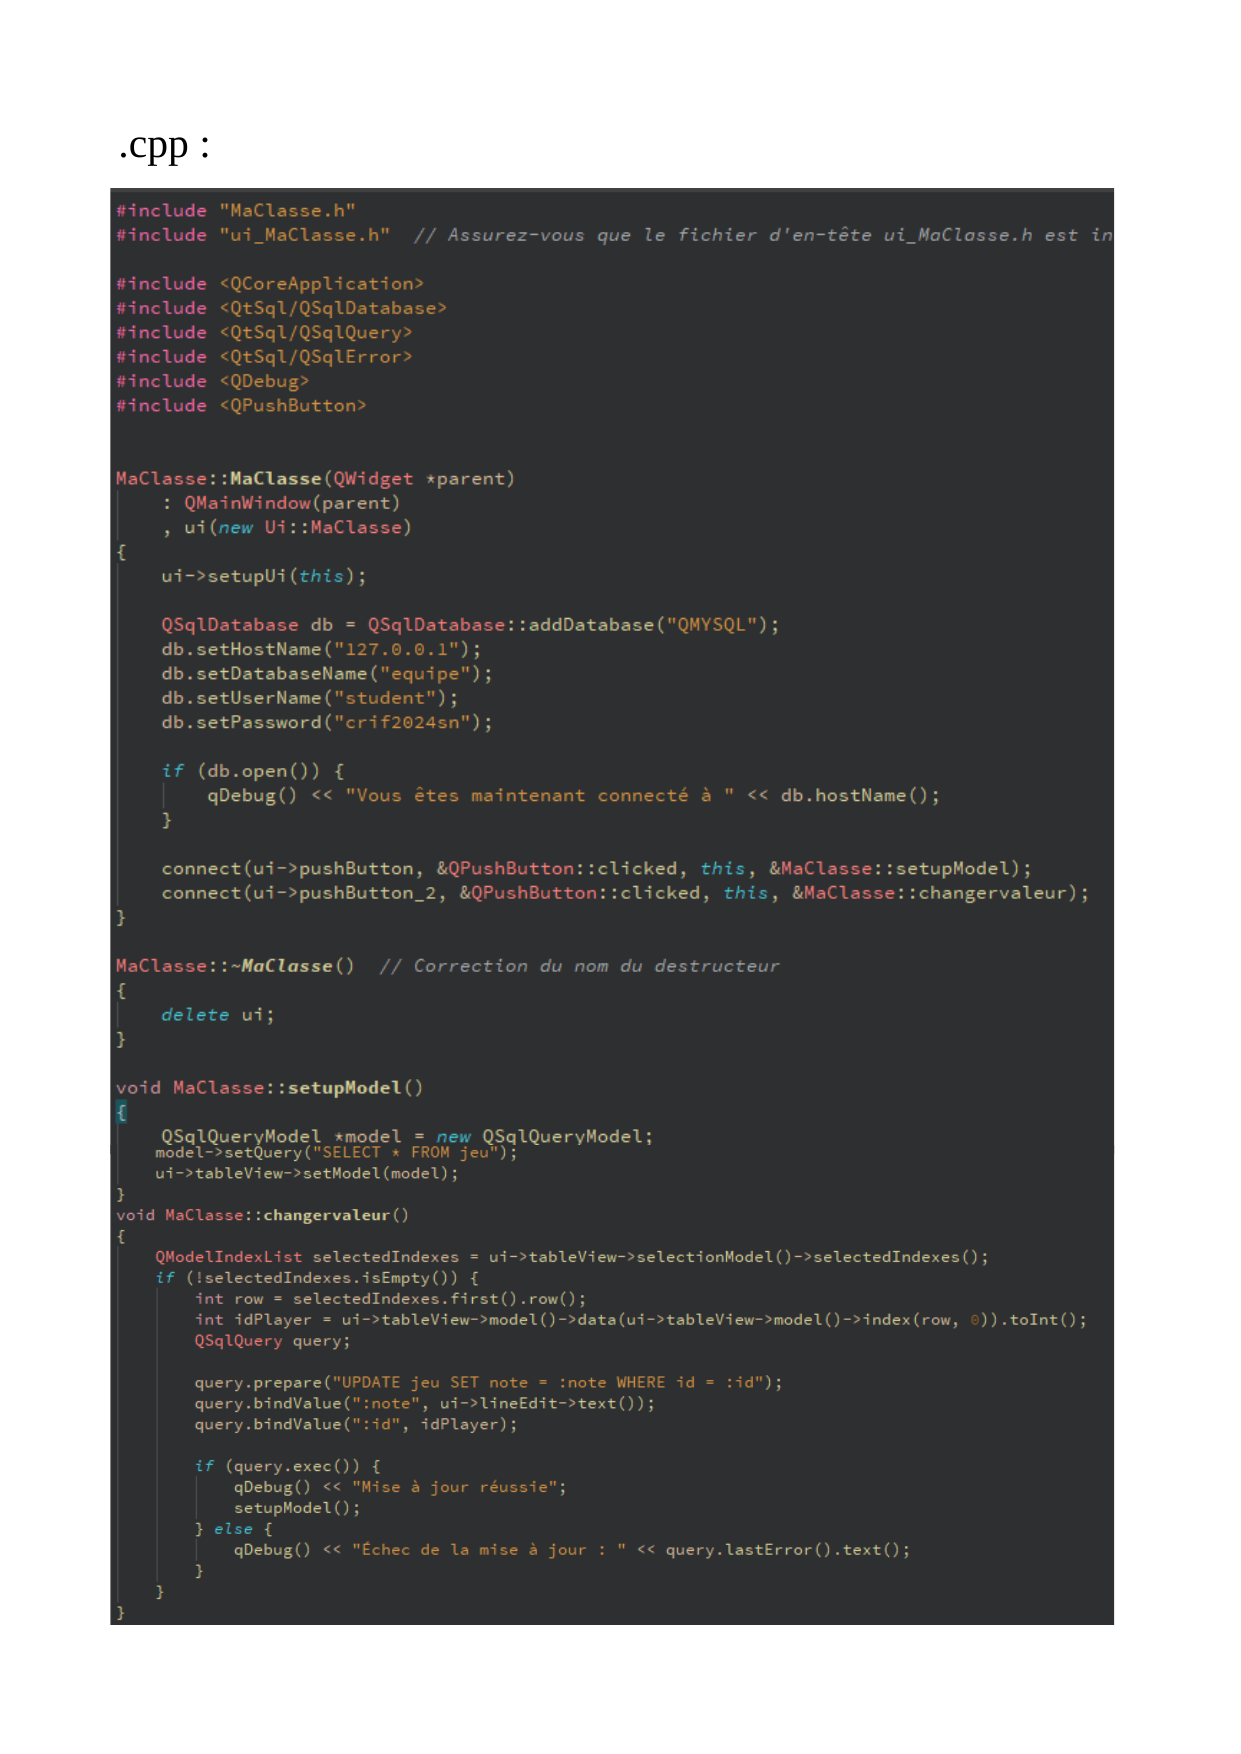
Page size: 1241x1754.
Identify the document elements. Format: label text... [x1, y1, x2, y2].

picture [110, 188, 1115, 1625]
text .cpp : [118, 118, 1122, 166]
